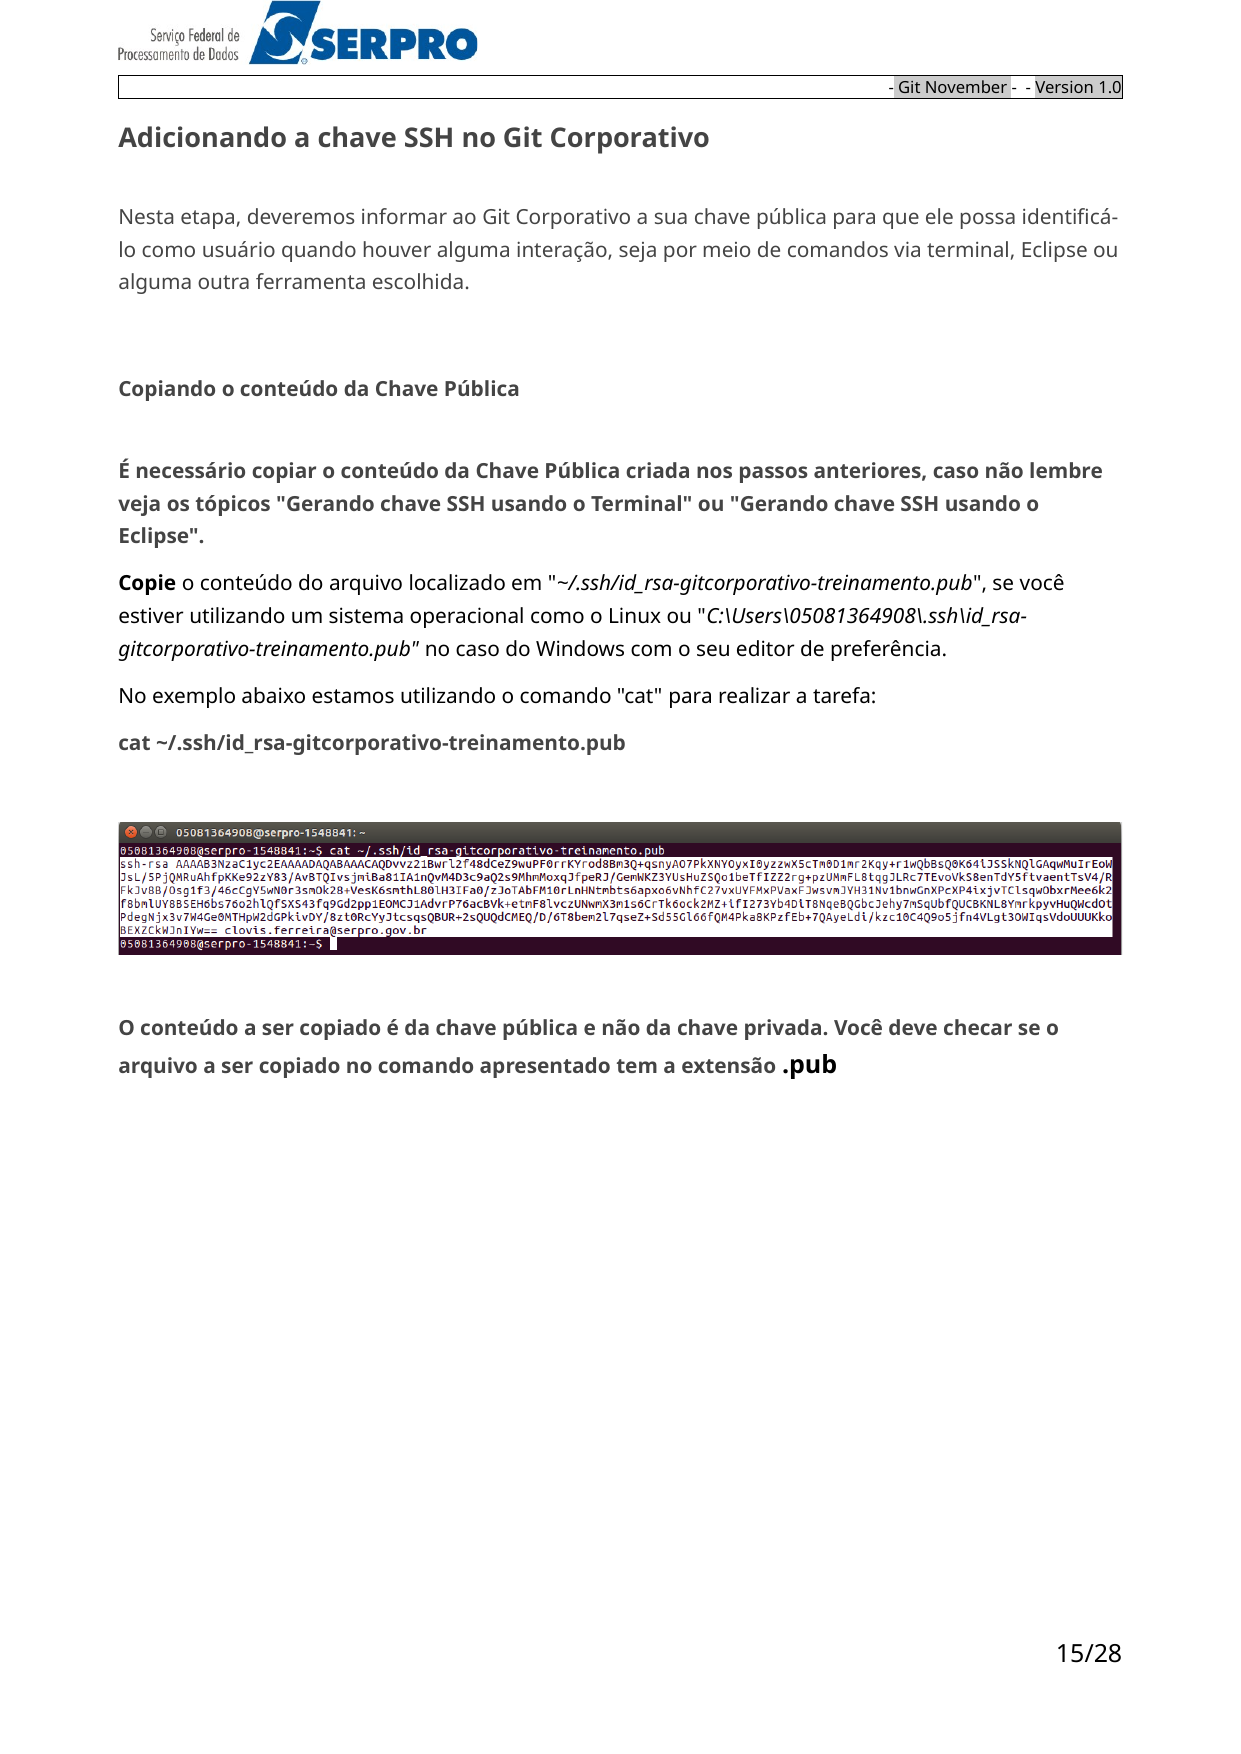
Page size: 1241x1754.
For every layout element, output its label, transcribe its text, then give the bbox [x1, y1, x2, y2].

text O conteúdo a ser copiado é da chave pública e não da chave privada. Você deve checar se o arquivo a ser copiado no comando apresentado tem a extensão .pub [118, 1013, 1122, 1081]
subtitle Adicionando a chave SSH no Git Corporativo [118, 118, 1122, 155]
text cat ~/.ssh/id_rsa-gitcorporativo-treinamento.pub [118, 728, 1122, 757]
text Nesta etapa, deveremos informar ao Git Corporativo a sua chave pública para que ele possa identificá-lo como usuário quando houver alguma interação, seja por meio de comandos via terminal, Eclipse ou alguma outra ferramenta escolhida. [118, 202, 1122, 296]
subtitle Copiando o conteúdo da Chave Pública [118, 374, 1122, 403]
text No exemplo abaixo estamos utilizando o comando "cat" para realizar a tarefa: [118, 681, 1122, 709]
text Copie o conteúdo do arquivo localizado em "~/.ssh/id_rsa-gitcorporativo-treinamento.pub", se você estiver utilizando um sistema operacional como o Linux ou "C:\Users\05081364908\.ssh\id_rsa-gitcorporativo-treinamento.pub" no caso do Windows com o seu editor de preferência. [118, 568, 1122, 662]
text É necessário copiar o conteúdo da Chave Pública criada nos passos anteriores, caso não lembre veja os tópicos "Gerando chave SSH usando o Terminal" ou "Gerando chave SSH usando o Eclipse". [118, 456, 1122, 550]
